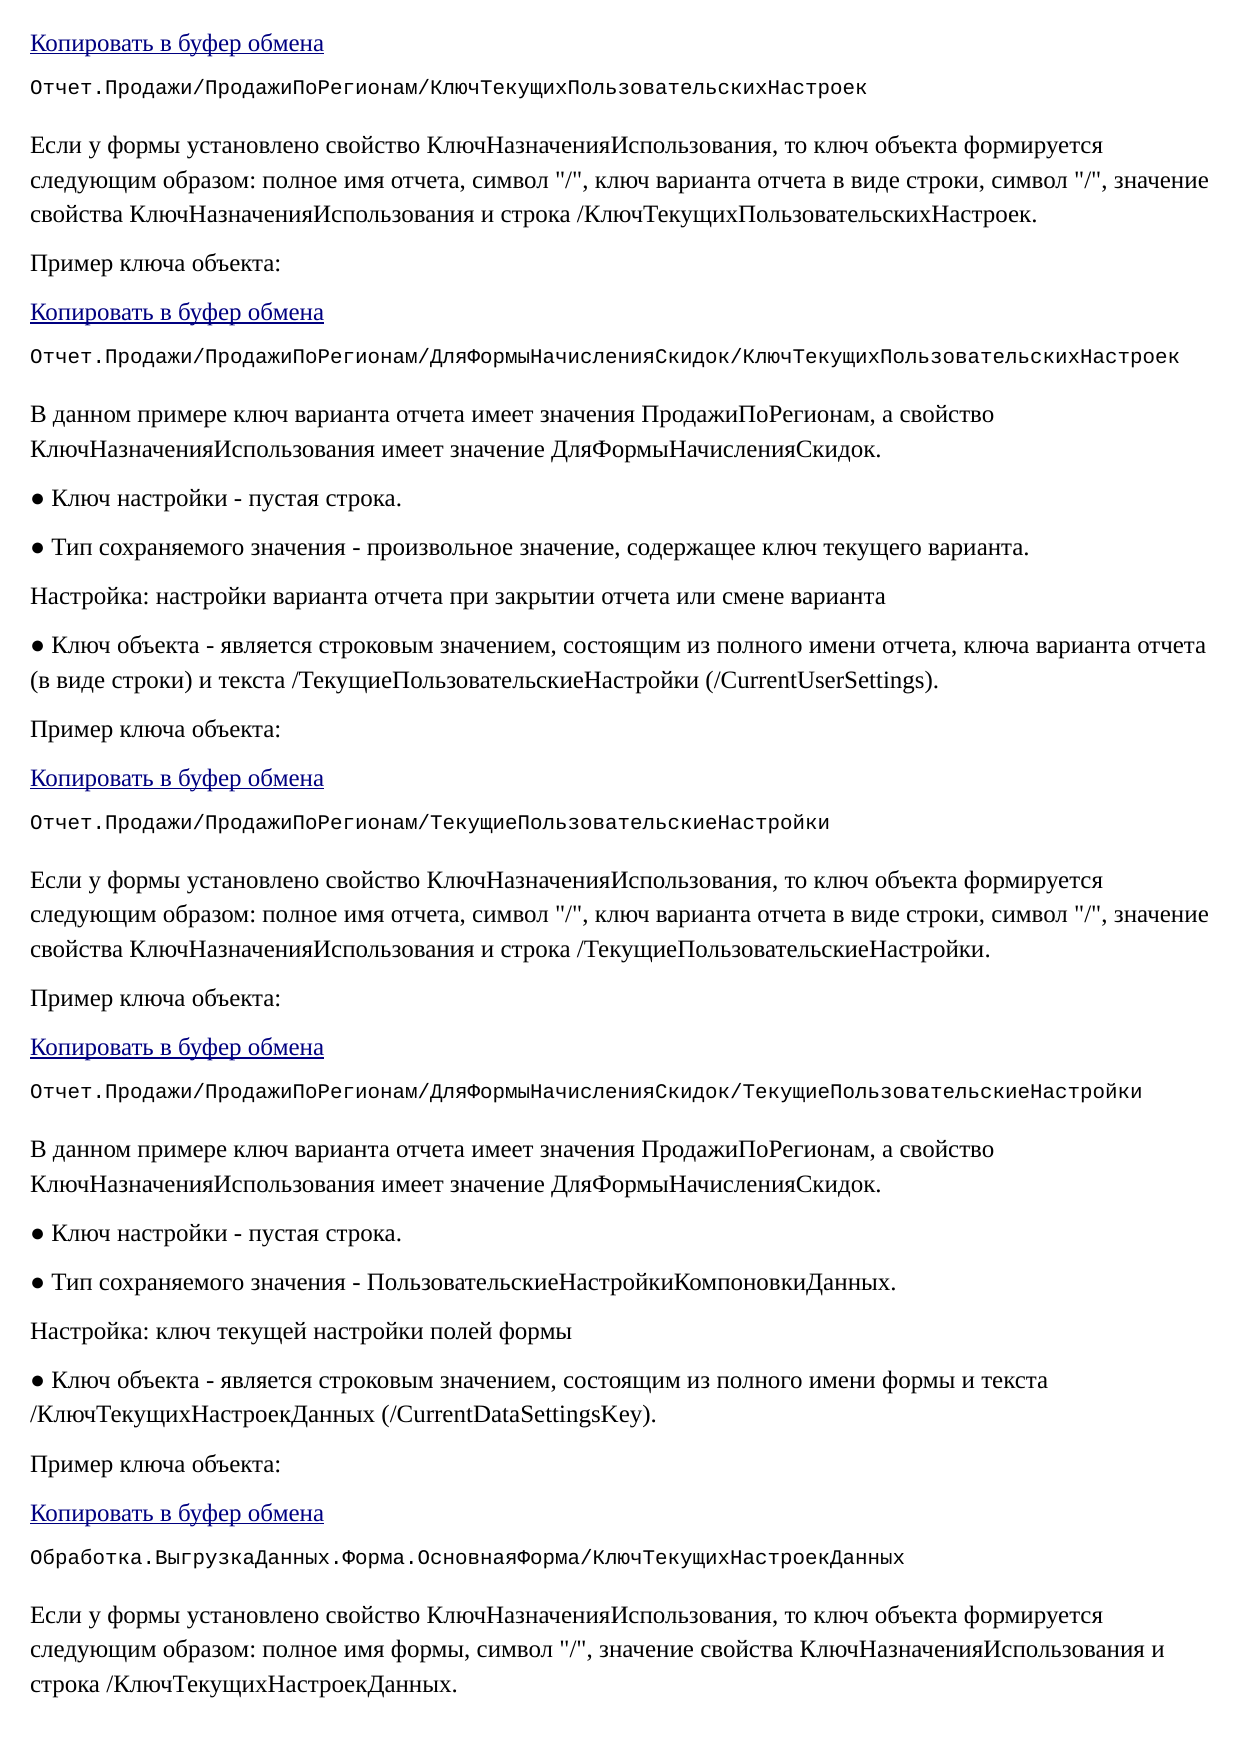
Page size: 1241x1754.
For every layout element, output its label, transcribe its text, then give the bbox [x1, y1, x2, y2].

text Отчет.Продажи/ПродажиПоРегионам/КлючТекущихПользовательскихНастроек [30, 77, 1211, 101]
text ● Ключ настройки ‑ пустая строка. [30, 483, 1211, 512]
text ● Ключ объекта ‑ является строковым значением, состоящим из полного имени формы и текста /КлючТекущихНастроекДанных (/CurrentDataSettingsKey). [30, 1365, 1211, 1428]
text Копировать в буфер обмена [30, 763, 1211, 792]
text Копировать в буфер обмена [30, 1032, 1211, 1061]
text Отчет.Продажи/ПродажиПоРегионам/ТекущиеПользовательскиеНастройки [30, 812, 1211, 836]
text Копировать в буфер обмена [30, 297, 1211, 326]
text ● Ключ настройки ‑ пустая строка. [30, 1218, 1211, 1247]
text Настройка: ключ текущей настройки полей формы [30, 1316, 1211, 1345]
text Если у формы установлено свойство КлючНазначенияИспользования, то ключ объекта формируется следующим образом: полное имя отчета, символ "/", ключ варианта отчета в виде строки, символ "/", значение свойства КлючНазначенияИспользования и строка /ТекущиеПользовательскиеНастройки. [30, 865, 1211, 963]
text Настройка: настройки варианта отчета при закрытии отчета или смене варианта [30, 581, 1211, 610]
text ● Тип сохраняемого значения ‑ произвольное значение, содержащее ключ текущего варианта. [30, 532, 1211, 561]
text Пример ключа объекта: [30, 248, 1211, 277]
text Если у формы установлено свойство КлючНазначенияИспользования, то ключ объекта формируется следующим образом: полное имя отчета, символ "/", ключ варианта отчета в виде строки, символ "/", значение свойства КлючНазначенияИспользования и строка /КлючТекущихПользовательскихНастроек. [30, 130, 1211, 228]
text Обработка.ВыгрузкаДанных.Форма.ОсновнаяФорма/КлючТекущихНастроекДанных [30, 1547, 1211, 1570]
text Отчет.Продажи/ПродажиПоРегионам/ДляФормыНачисленияСкидок/КлючТекущихПользовательскихНастроек [30, 346, 1211, 370]
text Если у формы установлено свойство КлючНазначенияИспользования, то ключ объекта формируется следующим образом: полное имя формы, символ "/", значение свойства КлючНазначенияИспользования и строка /КлючТекущихНастроекДанных. [30, 1600, 1211, 1698]
text ● Тип сохраняемого значения ‑ ПользовательскиеНастройкиКомпоновкиДанных. [30, 1267, 1211, 1296]
text Копировать в буфер обмена [30, 28, 1211, 57]
text Копировать в буфер обмена [30, 1498, 1211, 1526]
text Пример ключа объекта: [30, 983, 1211, 1012]
text Отчет.Продажи/ПродажиПоРегионам/ДляФормыНачисленияСкидок/ТекущиеПользовательскиеНастройки [30, 1081, 1211, 1105]
text Пример ключа объекта: [30, 1449, 1211, 1477]
text В данном примере ключ варианта отчета имеет значения ПродажиПоРегионам, а свойство КлючНазначенияИспользования имеет значение ДляФормыНачисленияСкидок. [30, 1134, 1211, 1198]
text В данном примере ключ варианта отчета имеет значения ПродажиПоРегионам, а свойство КлючНазначенияИспользования имеет значение ДляФормыНачисленияСкидок. [30, 399, 1211, 463]
text ● Ключ объекта ‑ является строковым значением, состоящим из полного имени отчета, ключа варианта отчета (в виде строки) и текста /ТекущиеПользовательскиеНастройки (/CurrentUserSettings). [30, 630, 1211, 693]
text Пример ключа объекта: [30, 714, 1211, 743]
